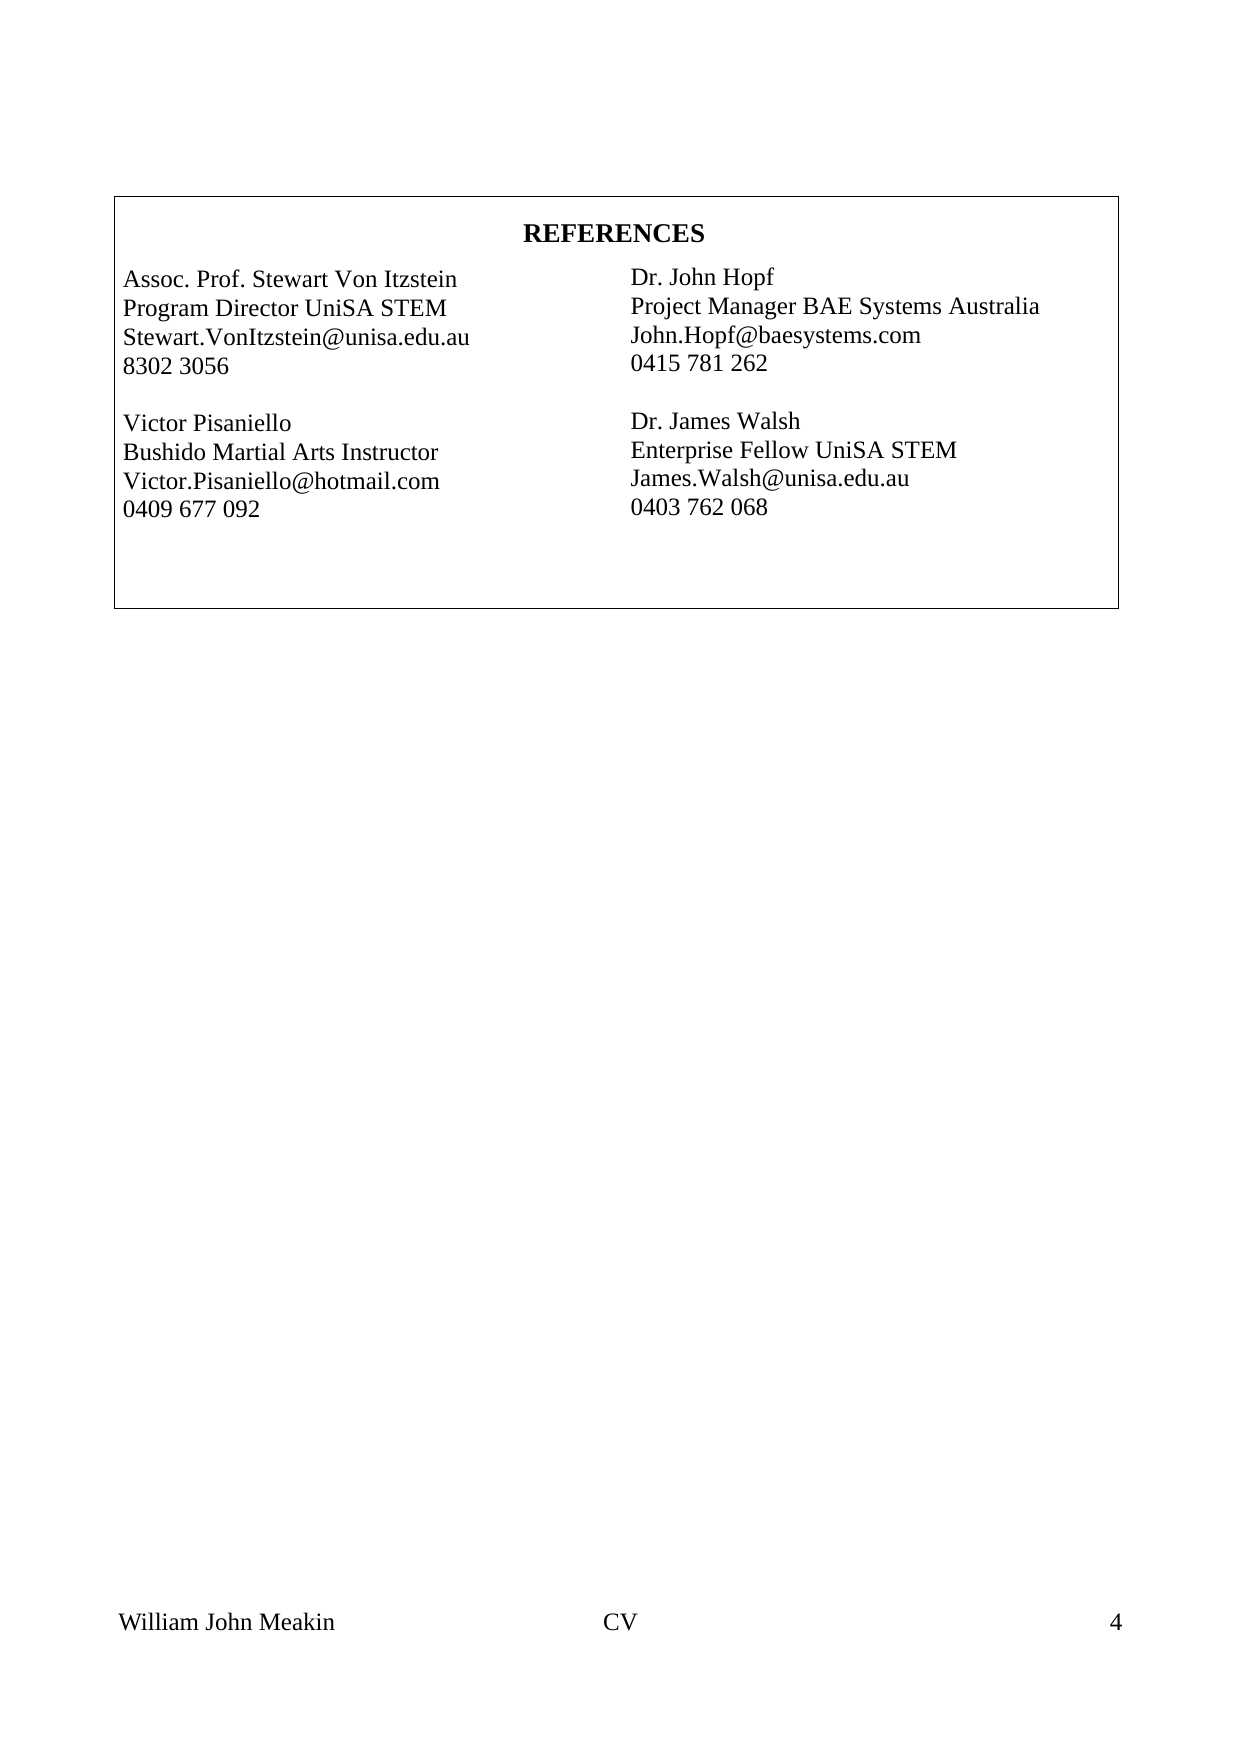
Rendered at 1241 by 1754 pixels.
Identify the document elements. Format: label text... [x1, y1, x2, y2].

text 0403 762 068 [630, 492, 1109, 521]
text Stewart.VonItzstein@unisa.edu.au [123, 322, 601, 351]
text Dr. John Hopf [630, 262, 1109, 291]
text Enterprise Fellow UniSA STEM [630, 435, 1109, 463]
text 0409 677 092 [123, 494, 601, 523]
text Bushido Martial Arts Instructor [123, 437, 601, 466]
text Victor.Pisaniello@hotmail.com [123, 466, 601, 494]
text Project Manager BAE Systems Australia [630, 291, 1109, 320]
text 0415 781 262 [630, 348, 1109, 377]
text Assoc. Prof. Stewart Von Itzstein [123, 264, 601, 293]
text James.Walsh@unisa.edu.au [630, 463, 1109, 492]
text Program Director UniSA STEM [123, 293, 601, 322]
text Dr. James Walsh [630, 406, 1109, 435]
text Victor Pisaniello [123, 408, 601, 437]
text John.Hopf@baesystems.com [630, 320, 1109, 348]
text 8302 3056 [123, 351, 601, 379]
